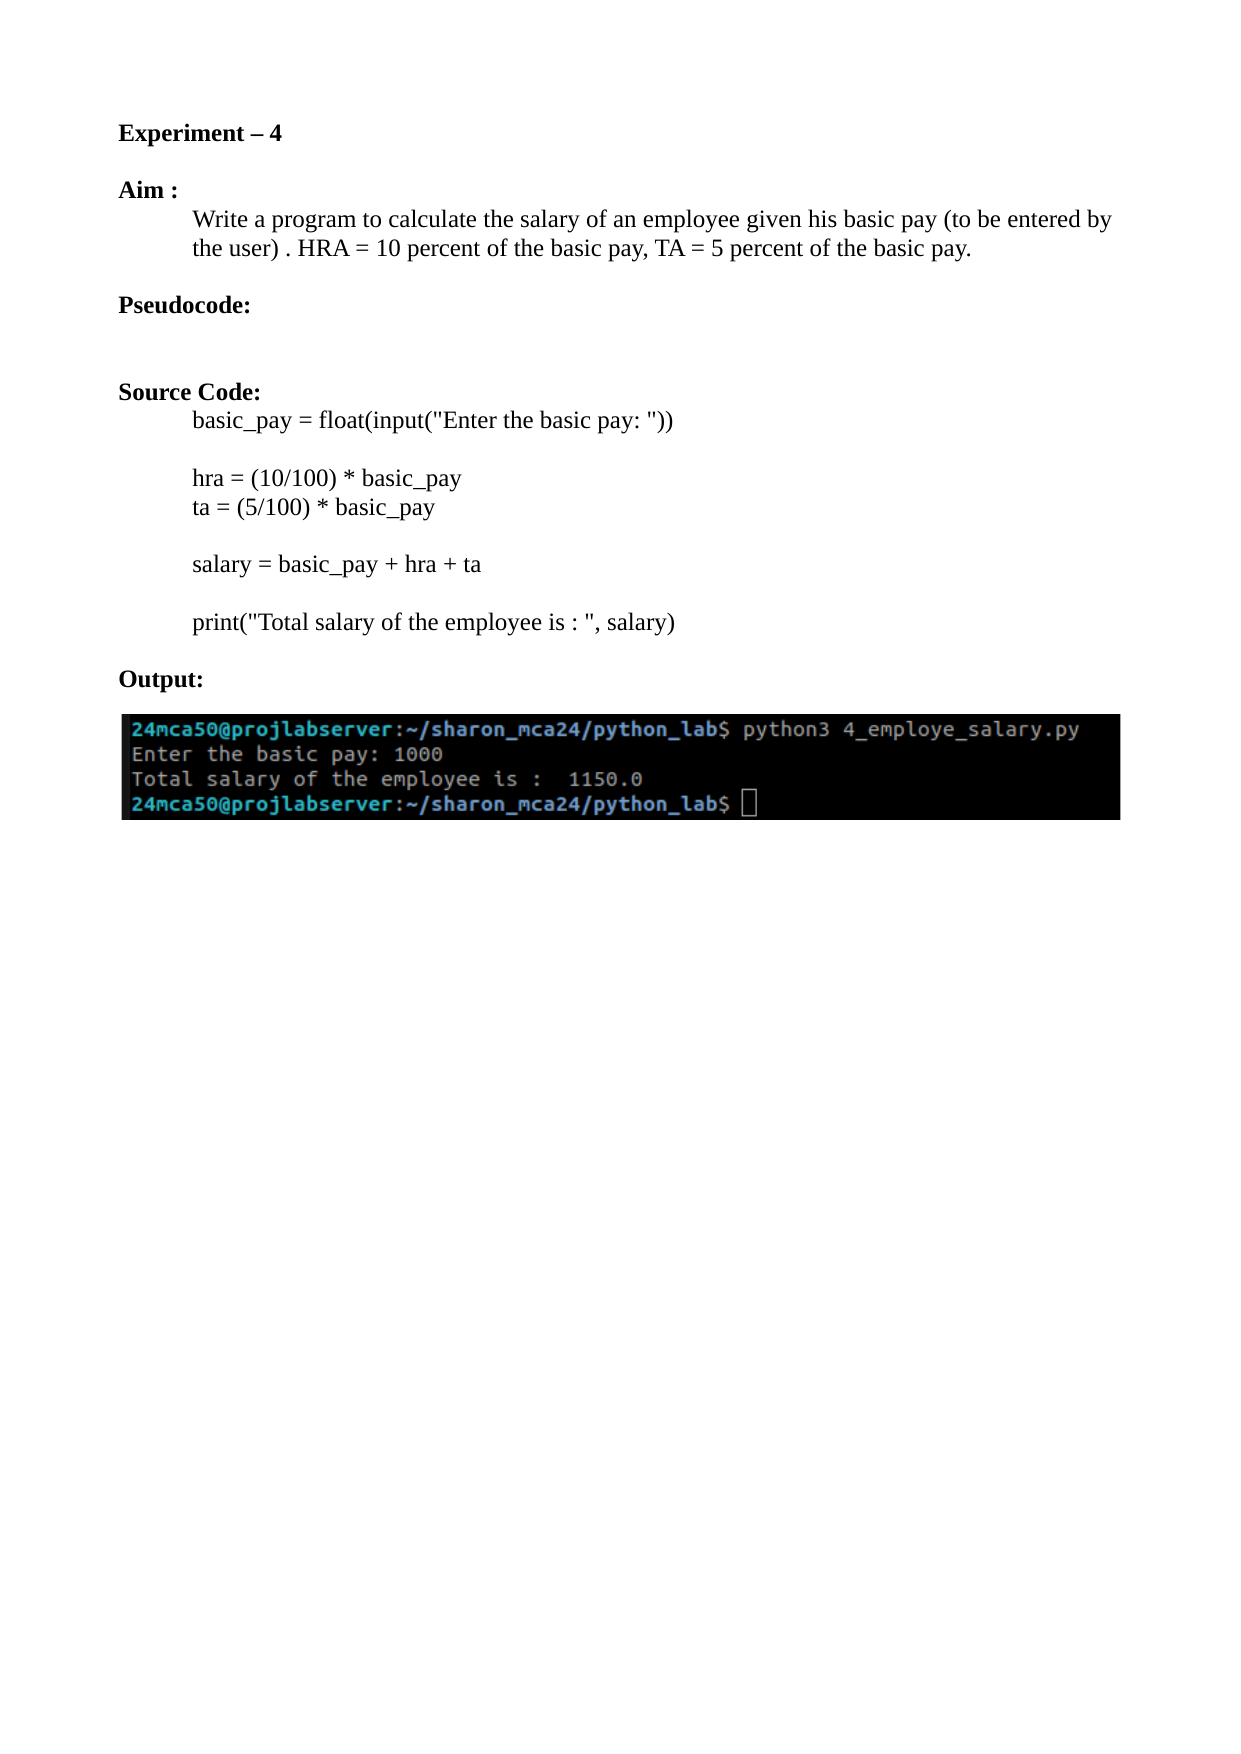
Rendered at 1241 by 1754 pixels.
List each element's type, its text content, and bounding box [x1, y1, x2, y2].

text ta = (5/100) * basic_pay [118, 492, 1122, 521]
text basic_pay = float(input("Enter the basic pay: ")) [118, 406, 1122, 434]
text salary = basic_pay + hra + ta [118, 549, 1122, 578]
picture [121, 714, 188, 742]
text the user) . HRA = 10 percent of the basic pay, TA = 5 percent of the basic pay. [118, 233, 1122, 262]
text print("Total salary of the employee is : ", salary) [118, 607, 1122, 636]
text Pseudocode: [118, 291, 1122, 319]
text Aim : [118, 176, 1122, 204]
text Output: [118, 664, 1122, 693]
text Source Code: [118, 377, 1122, 406]
text Experiment – 4 [118, 118, 1122, 147]
text Write a program to calculate the salary of an employee given his basic pay (to be entered by [118, 204, 1122, 233]
text hra = (10/100) * basic_pay [118, 463, 1122, 492]
